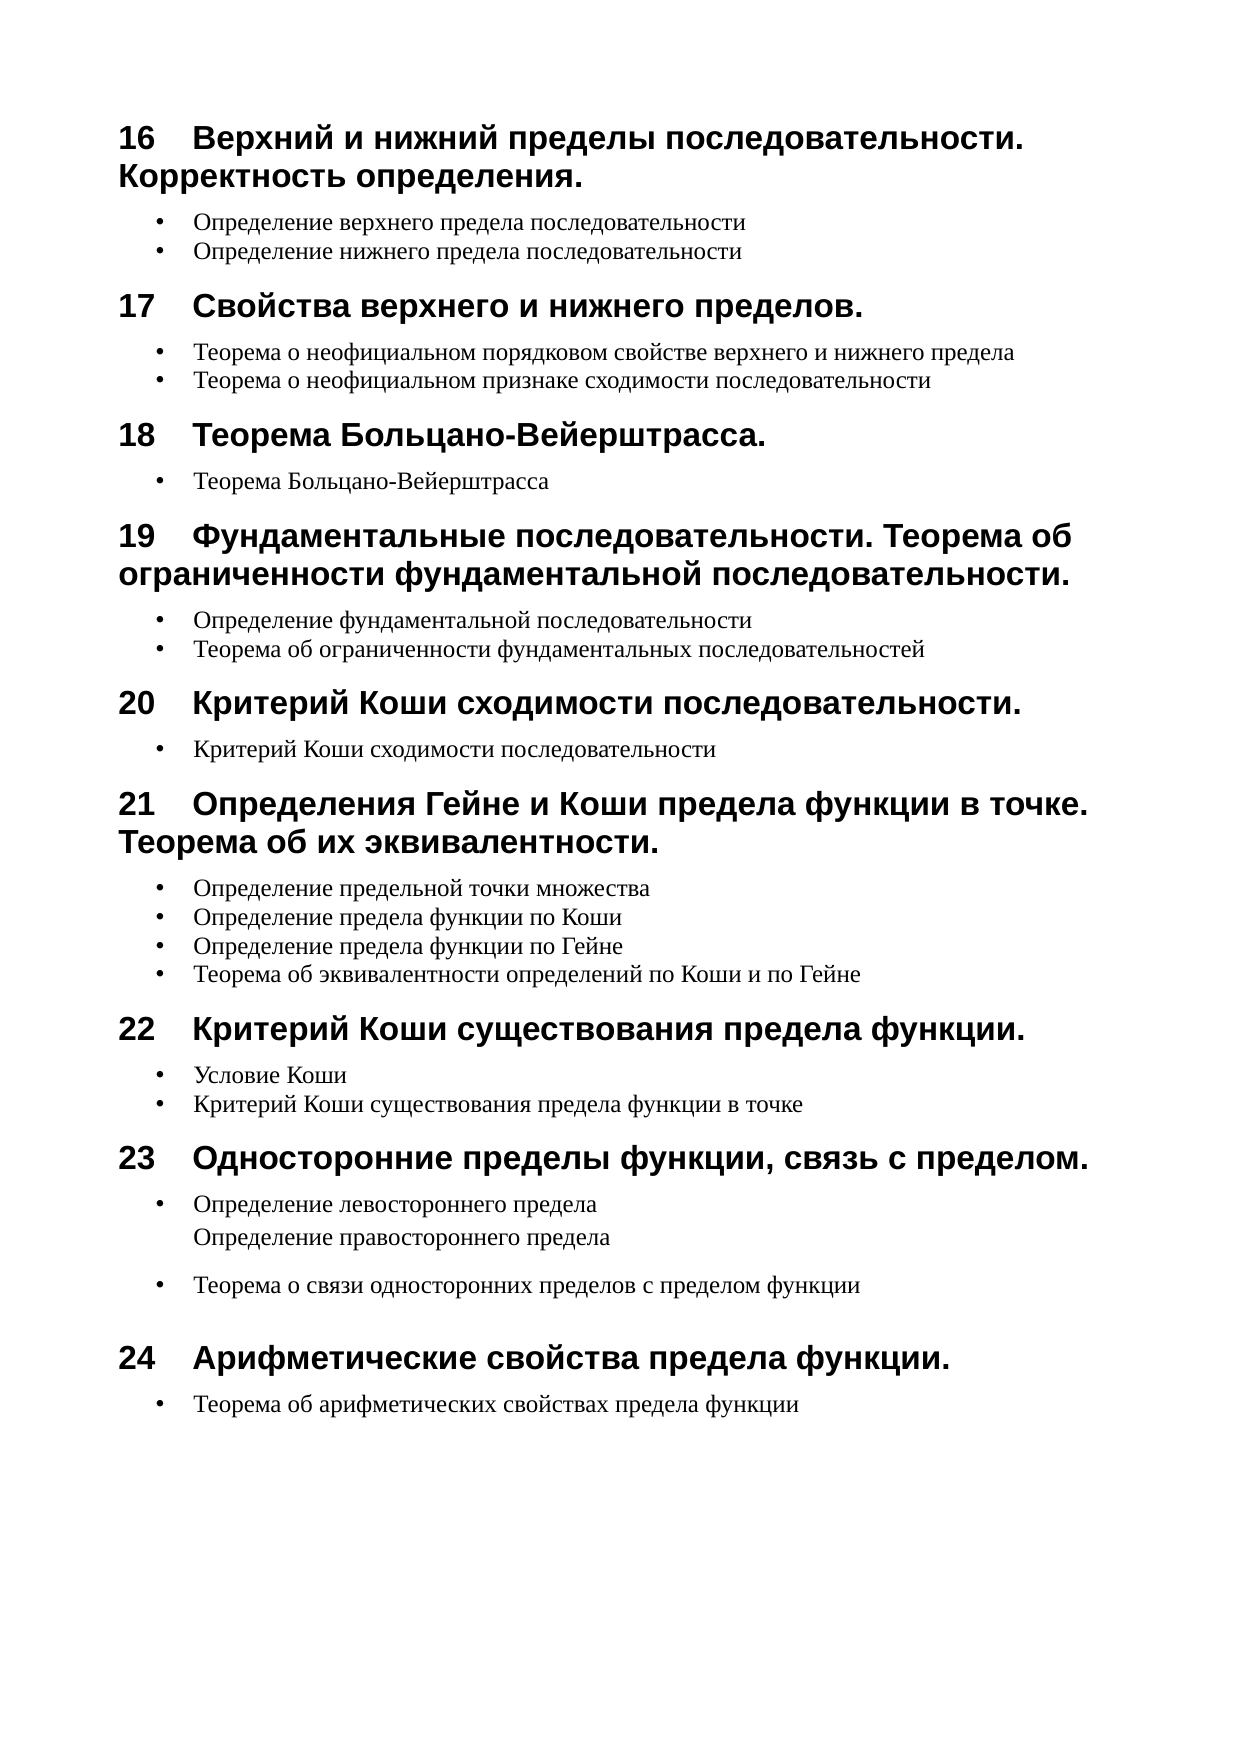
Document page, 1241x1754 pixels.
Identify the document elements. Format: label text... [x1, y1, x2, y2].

list Определение левостороннего предела Определение правостороннего предела [156, 1189, 1122, 1251]
list Теорема о неофициальном порядковом свойстве верхнего и нижнего предела [156, 337, 1122, 366]
subtitle Свойства верхнего и нижнего пределов. [118, 286, 1122, 324]
list Теорема об арифметических свойствах предела функции [156, 1389, 1122, 1418]
list Критерий Коши сходимости последовательности [156, 734, 1122, 763]
subtitle Фундаментальные последовательности. Теорема об ограниченности фундаментальной последовательности. [118, 516, 1122, 592]
list Теорема об ограниченности фундаментальных последовательностей [156, 634, 1122, 662]
list Теорема о связи односторонних пределов с пределом функции [156, 1270, 1122, 1299]
list Условие Коши [156, 1060, 1122, 1089]
subtitle Арифметические свойства предела функции. [118, 1338, 1122, 1377]
list Определение нижнего предела последовательности [156, 236, 1122, 265]
list Определение фундаментальной последовательности [156, 605, 1122, 634]
list Теорема о неофициальном признаке сходимости последовательности [156, 366, 1122, 394]
subtitle Критерий Коши существования предела функции. [118, 1009, 1122, 1047]
list Определение предельной точки множества [156, 873, 1122, 902]
list Определение предела функции по Коши [156, 902, 1122, 931]
subtitle Определения Гейне и Коши предела функции в точке. Теорема об их эквивалентности. [118, 784, 1122, 861]
list Теорема Больцано-Вейерштрасса [156, 466, 1122, 495]
list Критерий Коши существования предела функции в точке [156, 1089, 1122, 1117]
subtitle Критерий Коши сходимости последовательности. [118, 683, 1122, 722]
list Определение предела функции по Гейне [156, 931, 1122, 959]
subtitle Односторонние пределы функции, связь с пределом. [118, 1138, 1122, 1177]
list Определение верхнего предела последовательности [156, 207, 1122, 236]
subtitle Верхний и нижний пределы последовательности. Корректность определения. [118, 118, 1122, 195]
subtitle Теорема Больцано-Вейерштрасса. [118, 415, 1122, 453]
list Теорема об эквивалентности определений по Коши и по Гейне [156, 959, 1122, 988]
